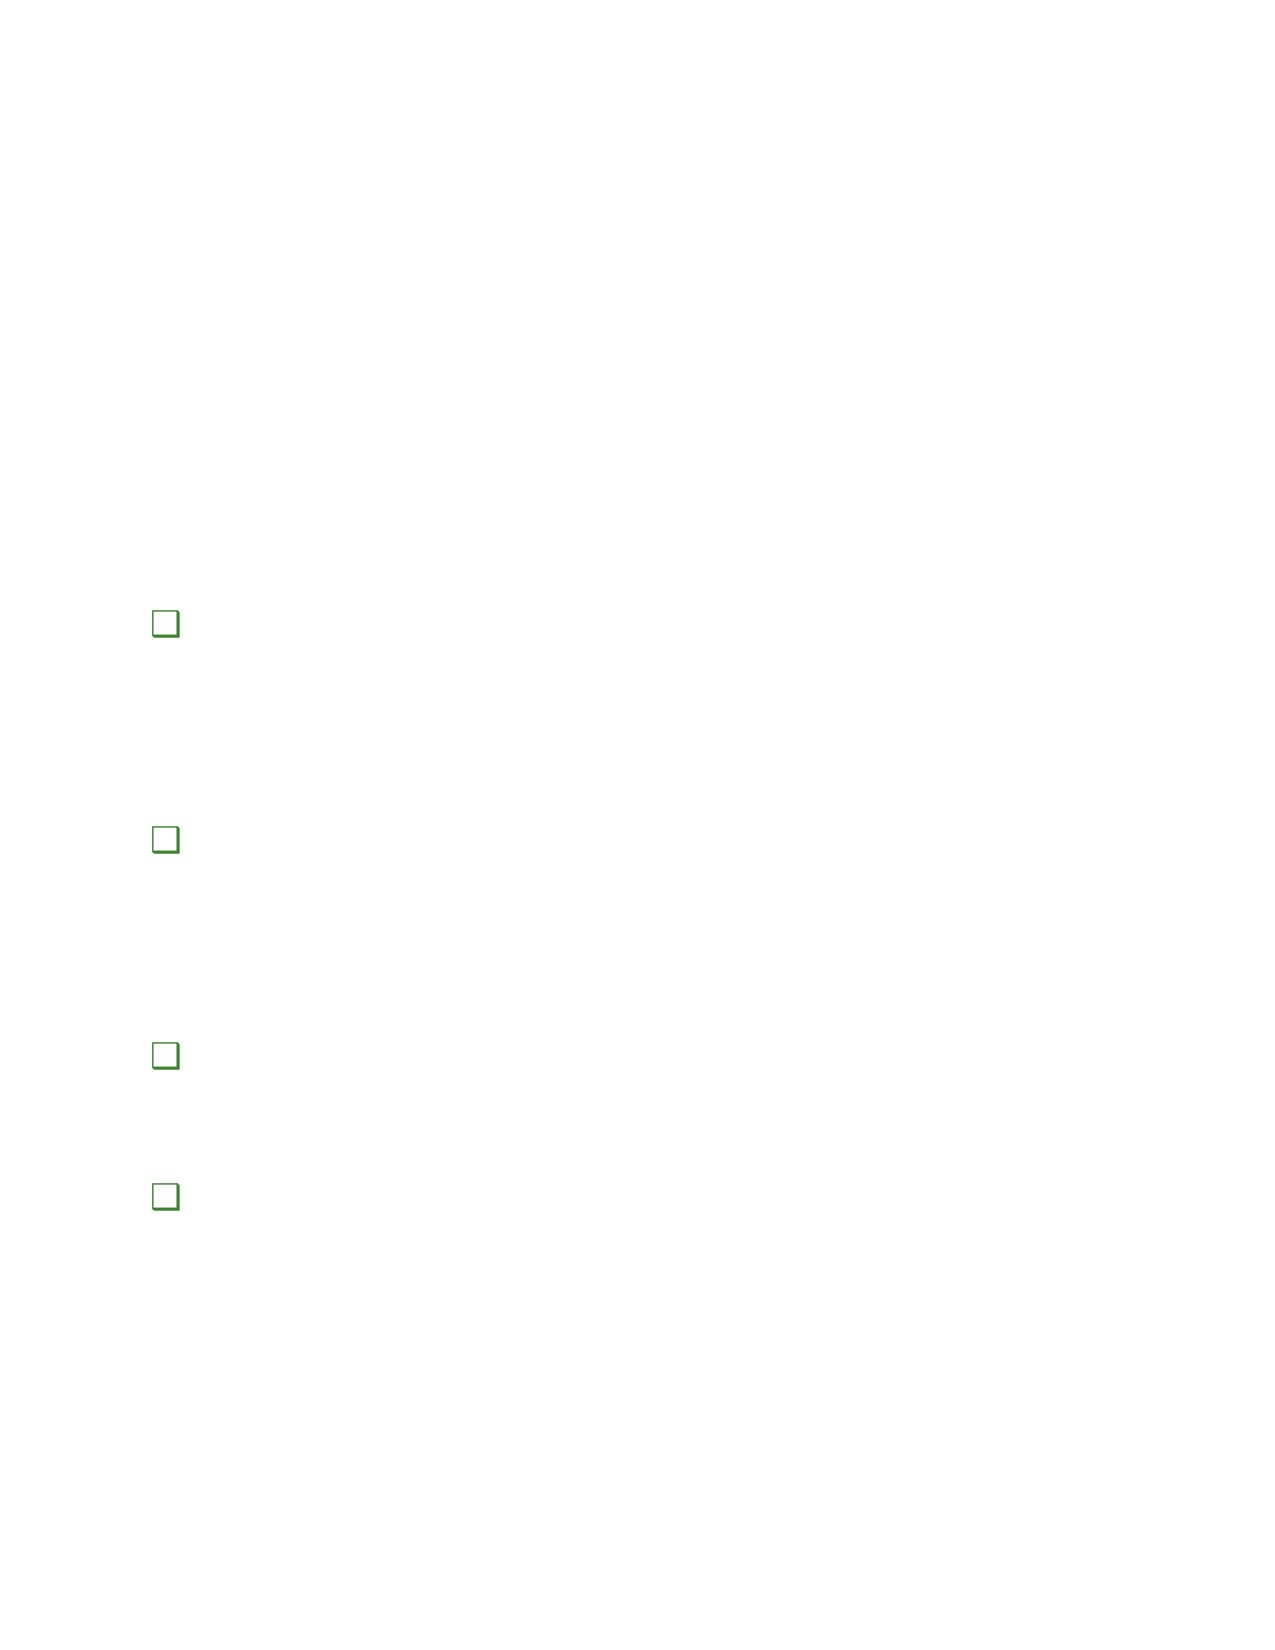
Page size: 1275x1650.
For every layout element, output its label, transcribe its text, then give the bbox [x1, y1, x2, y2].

text ❑ [150, 604, 1125, 644]
text ❑ [150, 820, 1125, 860]
text Damage over $2,000 by or to the vessel or its equipment [150, 660, 1125, 800]
text ❑ [150, 1036, 1125, 1076]
text Reportable Incidents [150, 150, 1125, 248]
text 3 [150, 1394, 1125, 1422]
text Disappearance of any person from a vessel [150, 1233, 1125, 1374]
text Incidents that are required to be reported to the Virginia Department of Game and Inland Fisheries [150, 273, 1125, 583]
text Loss of life [150, 1092, 1125, 1157]
text Injury requiring medical aid beyond first aid [150, 876, 1125, 1016]
text ❑ [150, 1178, 1125, 1217]
